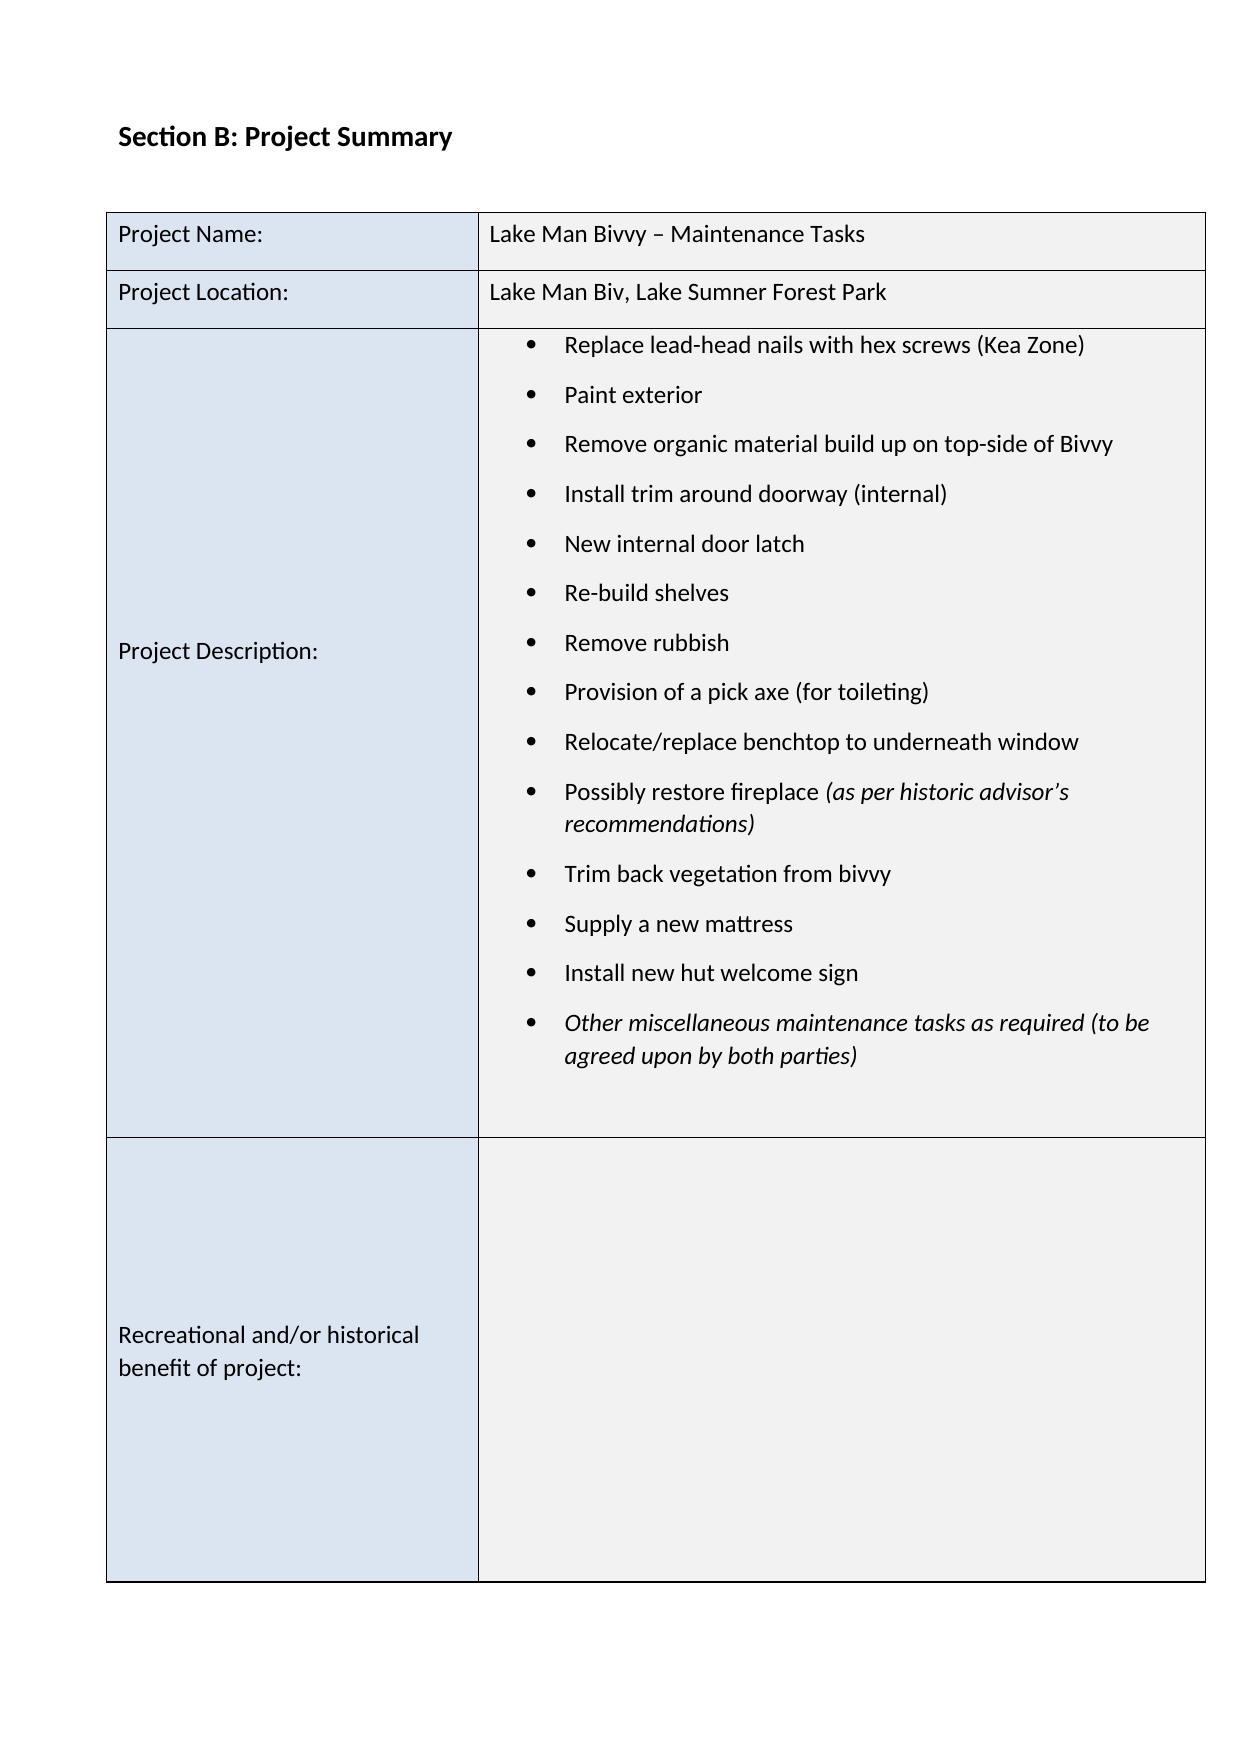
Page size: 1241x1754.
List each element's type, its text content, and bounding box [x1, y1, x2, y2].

table_header Lake Man Bivvy – Maintenance Tasks [479, 213, 1205, 270]
table_header Project Name: [107, 213, 478, 270]
table_cell [479, 1138, 1205, 1581]
table_cell Project Description: [107, 329, 478, 1137]
table_cell Recreational and/or historical benefit of project: [107, 1138, 478, 1581]
table_cell Replace lead-head nails with hex screws (Kea Zone) Paint exterior Remove organic material build up on top-side of Bivvy Install trim around doorway (internal) New internal door latch Re-build shelves Remove rubbish Provision of a pick axe (for toileting) Relocate/replace benchtop to underneath window Possibly restore fireplace (as per historic advisor’s recommendations) Trim back vegetation from bivvy Supply a new mattress Install new hut welcome sign Other miscellaneous maintenance tasks as required (to be agreed upon by both parties) [479, 329, 1205, 1137]
text Section B: Project Summary [118, 118, 1122, 154]
table_cell Project Location: [107, 271, 478, 328]
table_cell Lake Man Biv, Lake Sumner Forest Park [479, 271, 1205, 328]
